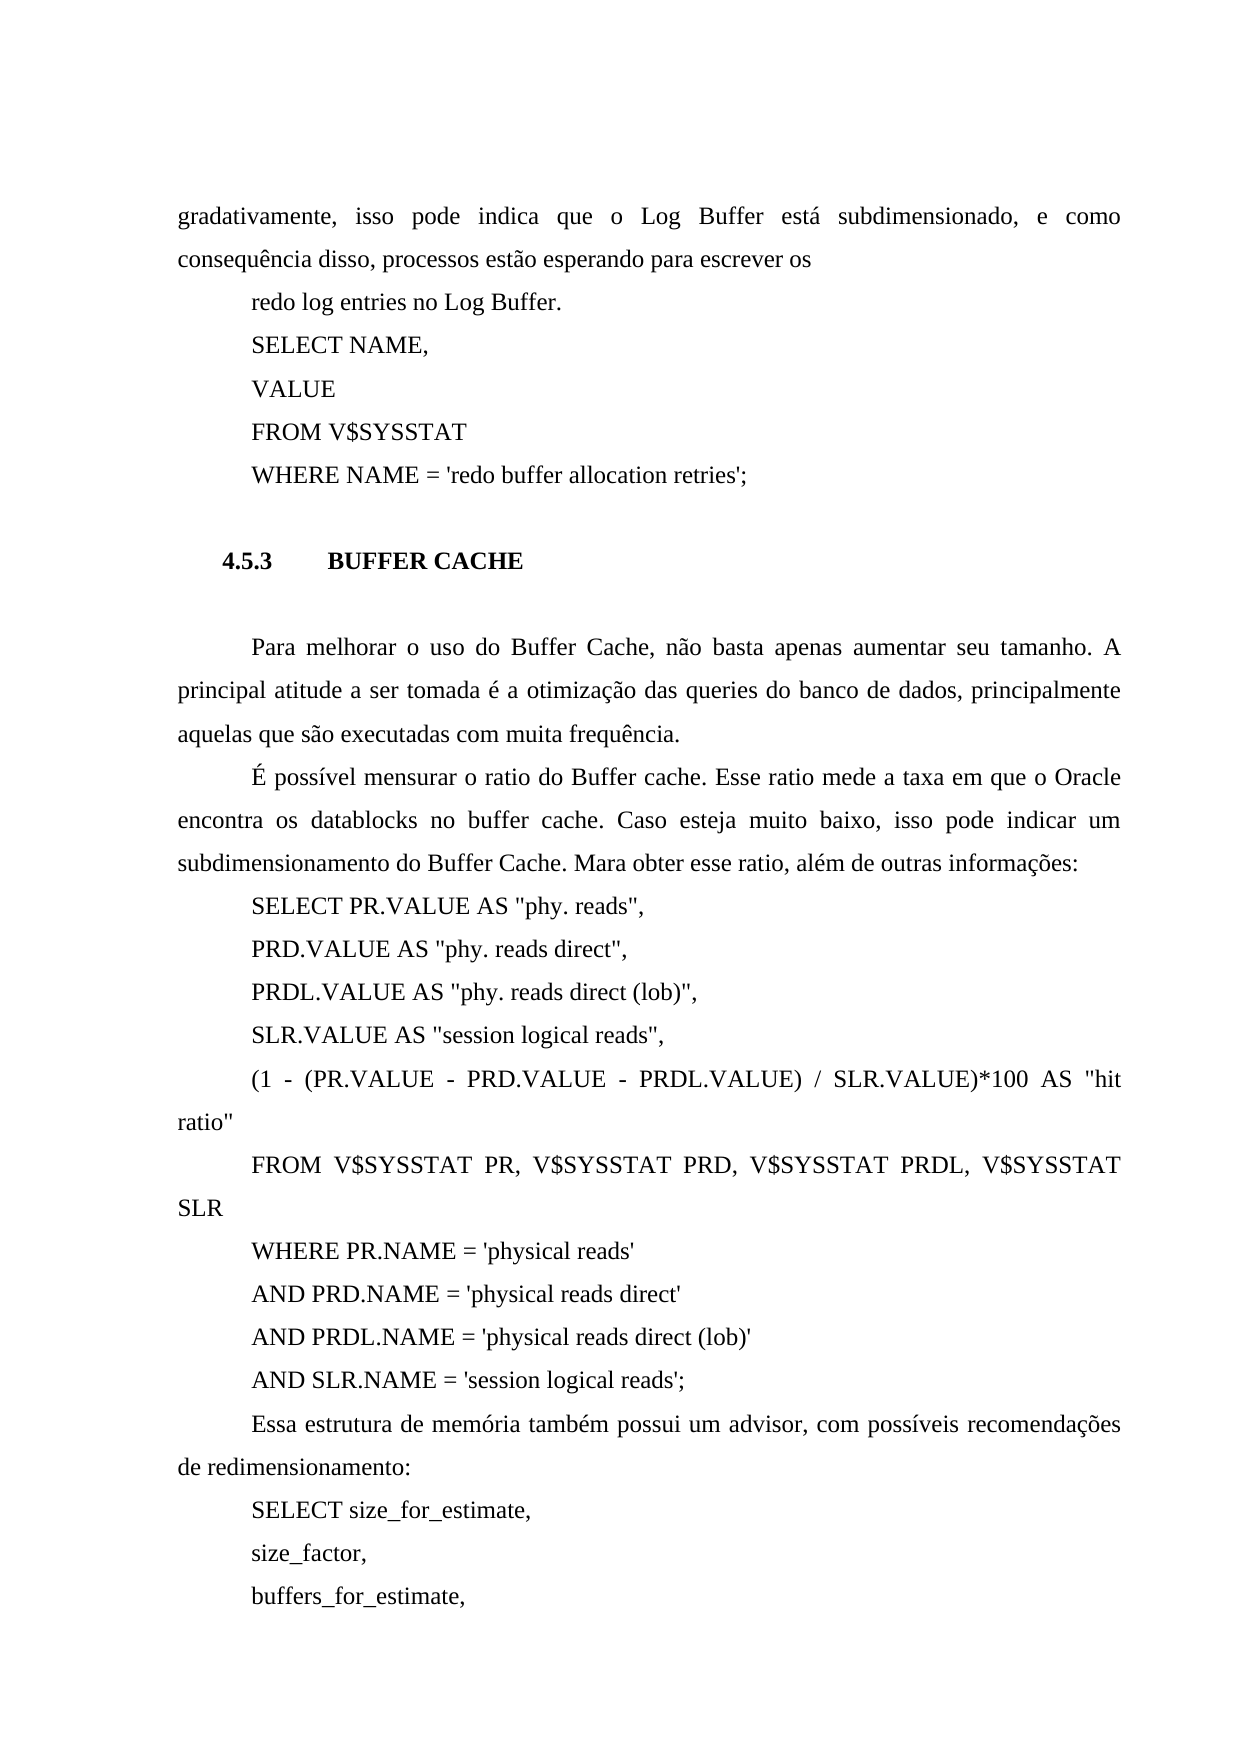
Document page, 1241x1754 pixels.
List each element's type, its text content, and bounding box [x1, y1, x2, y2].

text Essa estrutura de memória também possui um advisor, com possíveis recomendações de redimensionamento: [177, 1409, 1122, 1481]
subtitle BUFFER CACHE [222, 546, 1122, 575]
text É possível mensurar o ratio do Buffer cache. Esse ratio mede a taxa em que o Oracle encontra os datablocks no buffer cache. Caso esteja muito baixo, isso pode indicar um subdimensionamento do Buffer Cache. Mara obter esse ratio, além de outras informações: [177, 762, 1122, 877]
text FROM V$SYSSTAT PR, V$SYSSTAT PRD, V$SYSSTAT PRDL, V$SYSSTAT SLR [177, 1150, 1122, 1222]
text (1 - (PR.VALUE - PRD.VALUE - PRDL.VALUE) / SLR.VALUE)*100 AS "hit ratio" [177, 1064, 1122, 1136]
text AND PRDL.NAME = 'physical reads direct (lob)' [177, 1322, 1122, 1351]
text buffers_for_estimate, [177, 1581, 1122, 1610]
text SELECT PR.VALUE AS "phy. reads", [177, 891, 1122, 920]
text PRD.VALUE AS "phy. reads direct", [177, 934, 1122, 963]
text VALUE [177, 374, 1122, 402]
text SELECT size_for_estimate, [177, 1495, 1122, 1524]
text FROM V$SYSSTAT [177, 417, 1122, 446]
text WHERE PR.NAME = 'physical reads' [177, 1236, 1122, 1265]
text SELECT NAME, [177, 331, 1122, 359]
text size_factor, [177, 1538, 1122, 1567]
text gradativamente, isso pode indica que o Log Buffer está subdimensionado, e como consequência disso, processos estão esperando para escrever os [177, 201, 1122, 273]
text SLR.VALUE AS "session logical reads", [177, 1021, 1122, 1049]
text WHERE NAME = 'redo buffer allocation retries'; [177, 460, 1122, 489]
text redo log entries no Log Buffer. [177, 287, 1122, 316]
text Para melhorar o uso do Buffer Cache, não basta apenas aumentar seu tamanho. A principal atitude a ser tomada é a otimização das queries do banco de dados, principalmente aquelas que são executadas com muita frequência. [177, 632, 1122, 747]
text PRDL.VALUE AS "phy. reads direct (lob)", [177, 977, 1122, 1006]
text AND PRD.NAME = 'physical reads direct' [177, 1279, 1122, 1308]
text AND SLR.NAME = 'session logical reads'; [177, 1366, 1122, 1394]
